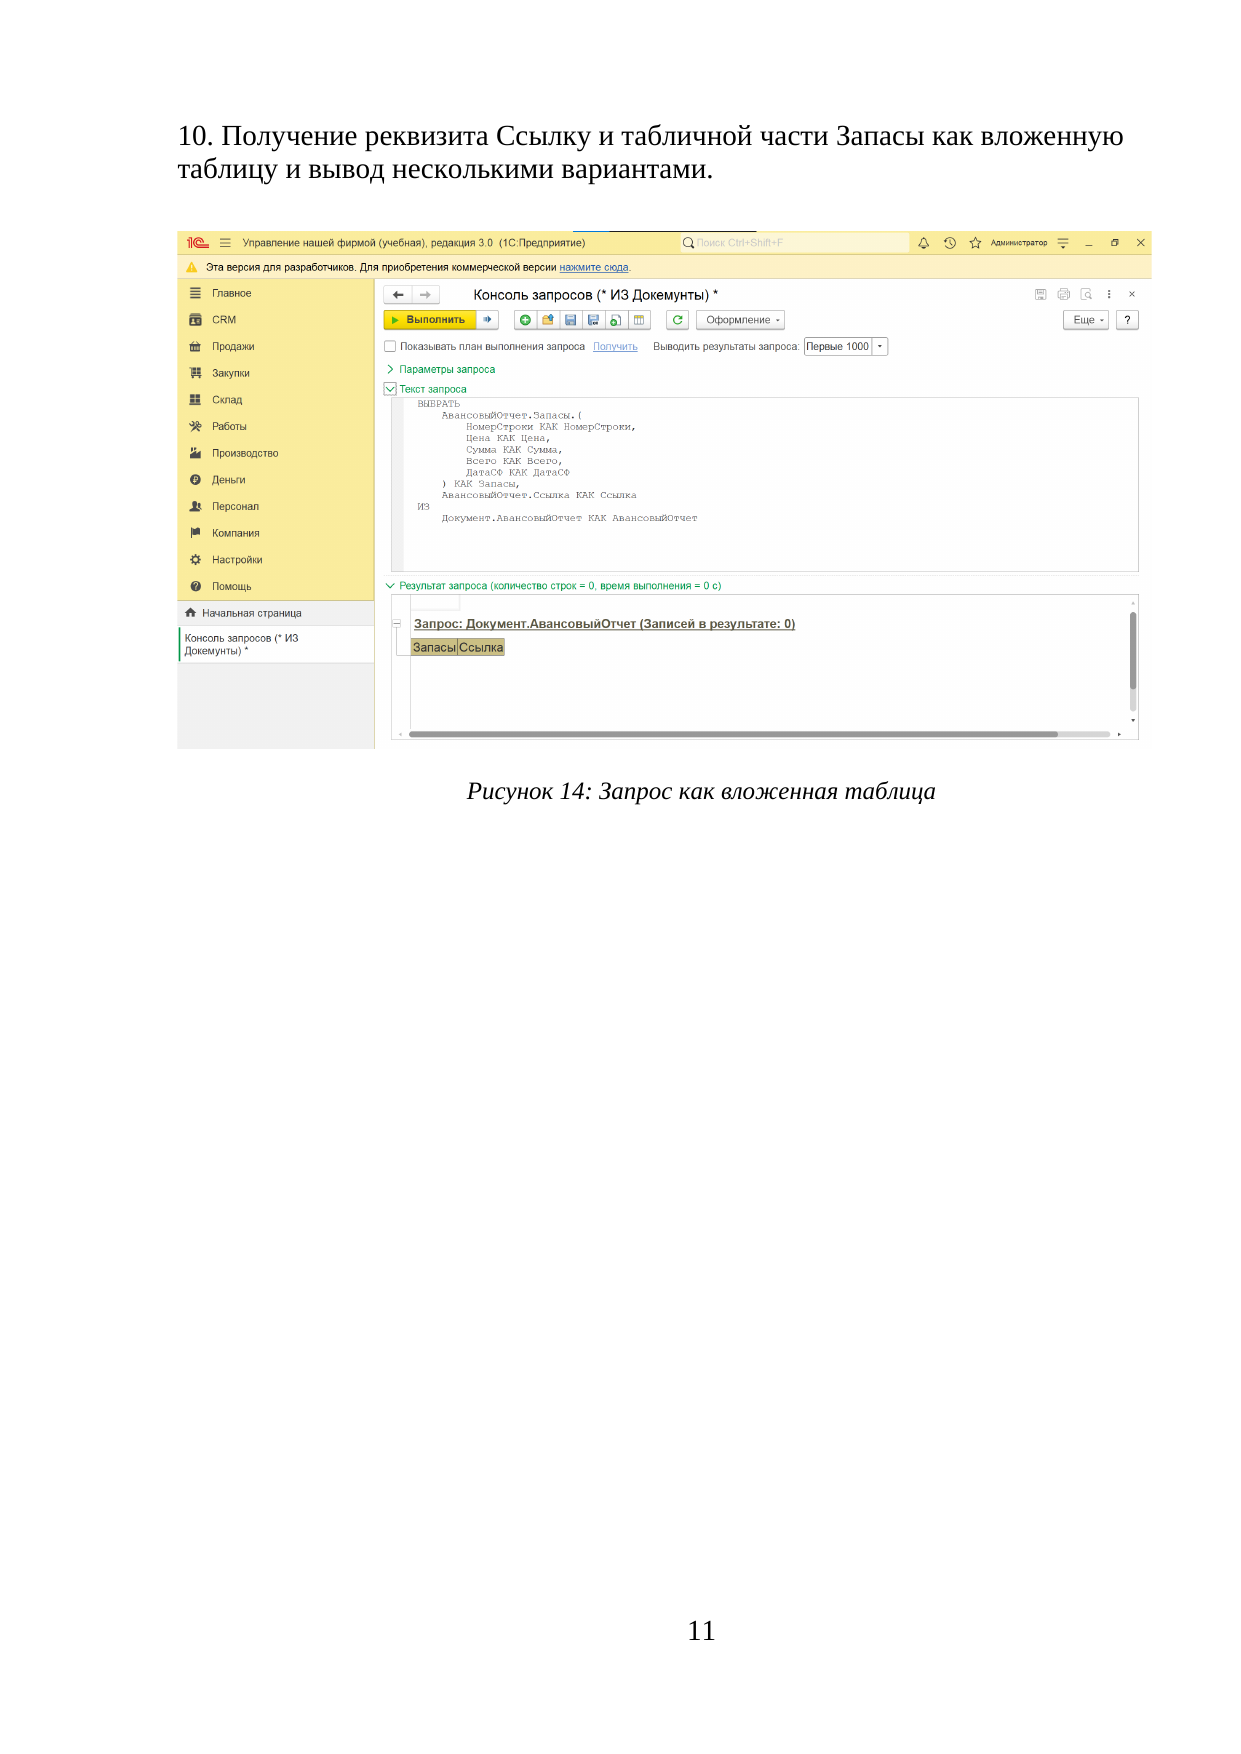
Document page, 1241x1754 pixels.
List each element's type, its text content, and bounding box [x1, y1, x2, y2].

text Рисунок 14: Запрос как вложенная таблица [177, 749, 1152, 804]
text 10. Получение реквизита Ссылку и табличной части Запасы как вложенную таблицу и вывод несколькими вариантами. [177, 118, 1152, 185]
picture [177, 231, 1152, 749]
